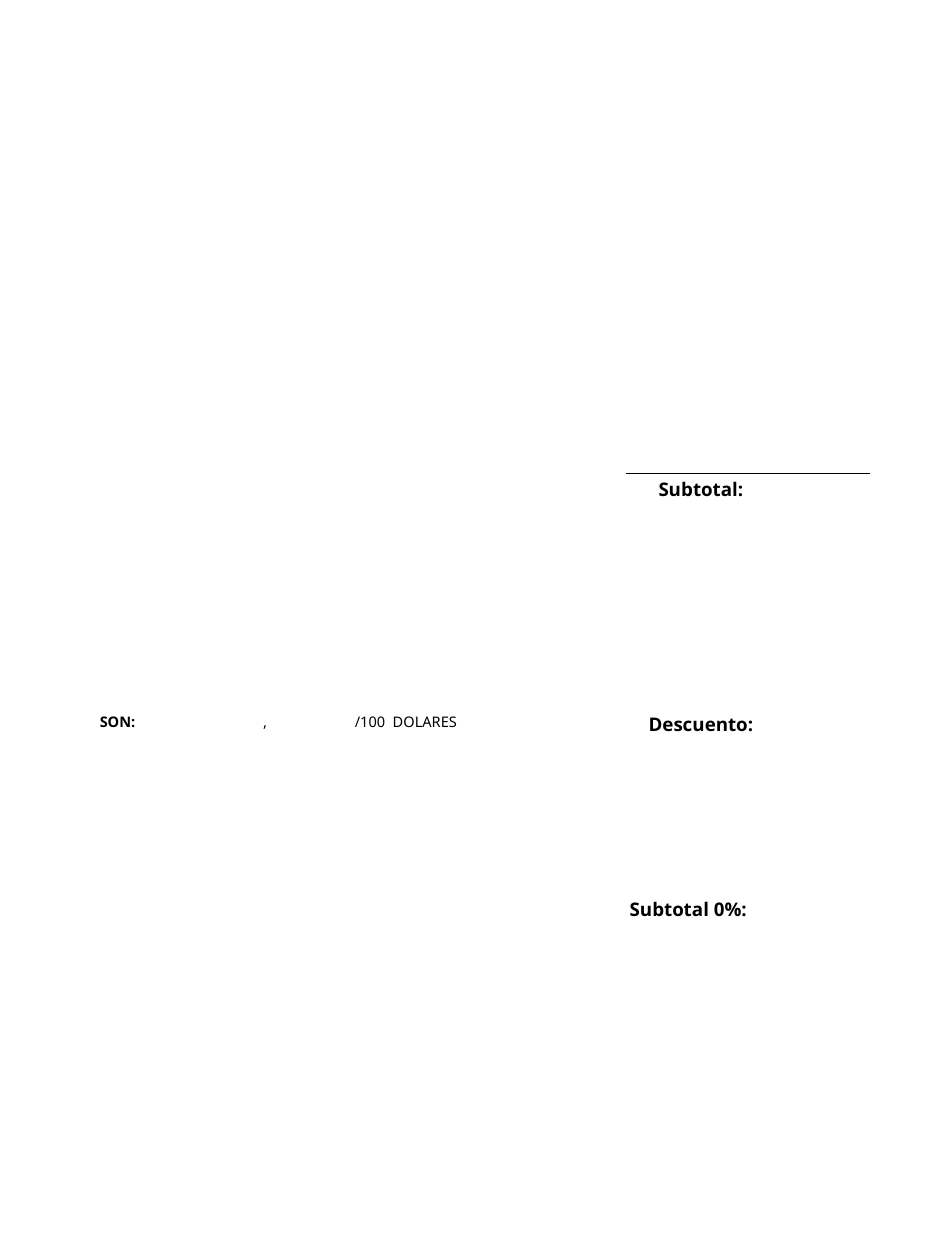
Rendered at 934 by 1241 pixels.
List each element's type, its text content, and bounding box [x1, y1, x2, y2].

table_cell [775, 378, 870, 409]
table_cell </for> [138, 441, 565, 473]
table_cell [565, 378, 626, 409]
table_cell <format_currency(invoice.untaxed_amount, invoice.party.lang,invoice.currency)> [775, 474, 870, 708]
table_cell [45, 118, 138, 150]
table_cell [138, 473, 565, 708]
table_cell [45, 473, 138, 708]
table_cell <format_currency(descuento, invoice.party.lang,invoice.currency)> [775, 709, 870, 893]
table_cell [565, 295, 626, 378]
table_cell [565, 441, 626, 473]
table_cell <for each="line in line.description.split('\n')"> <line> </for> [138, 295, 565, 378]
table_cell [775, 232, 870, 264]
table_cell [626, 150, 775, 232]
table_cell </choose> [138, 410, 565, 441]
table_cell <for each="line in line.description.split('\n')"> <line> </for> [138, 150, 565, 232]
table_cell </when> [138, 232, 565, 264]
table_cell [775, 150, 870, 232]
table_cell [565, 410, 626, 441]
table_cell [565, 118, 626, 150]
table_cell [565, 150, 626, 232]
table_cell [626, 232, 775, 264]
table_cell [775, 118, 870, 150]
table_cell [626, 410, 775, 441]
table_cell </otherwise> [138, 378, 565, 409]
table_cell [45, 893, 138, 1103]
table_cell [138, 893, 565, 1103]
table_cell [45, 441, 138, 473]
table_cell [565, 264, 626, 295]
table_cell [45, 295, 138, 378]
table_cell [626, 378, 775, 409]
table_cell [45, 410, 138, 441]
table_cell [626, 295, 775, 378]
table_cell <format_currency(subtotal_0, invoice.party.lang,invoice.currency)> [775, 893, 870, 1103]
table_cell [775, 295, 870, 378]
table_cell [45, 232, 138, 264]
table_cell [775, 264, 870, 295]
table_cell SON: [45, 709, 138, 893]
table_cell [565, 232, 626, 264]
table_cell <amount2words>, <decimales> /100 DOLARES [138, 709, 565, 893]
table_cell <when test="line.type == 'title'"> [138, 118, 565, 150]
table_cell [45, 264, 138, 295]
table_cell [565, 893, 626, 1103]
table_cell [565, 709, 626, 893]
table_cell Subtotal: [626, 474, 775, 708]
table_cell <otherwise test=""> [138, 264, 565, 295]
table_cell [626, 441, 775, 473]
table_cell [45, 150, 138, 232]
table_cell Subtotal 0%: [626, 893, 775, 1103]
table_cell [626, 118, 775, 150]
table_cell Descuento: [626, 709, 775, 893]
table_cell [626, 264, 775, 295]
table_cell [45, 378, 138, 409]
table_cell [565, 473, 626, 708]
table_cell [775, 441, 870, 473]
table_cell [775, 410, 870, 441]
